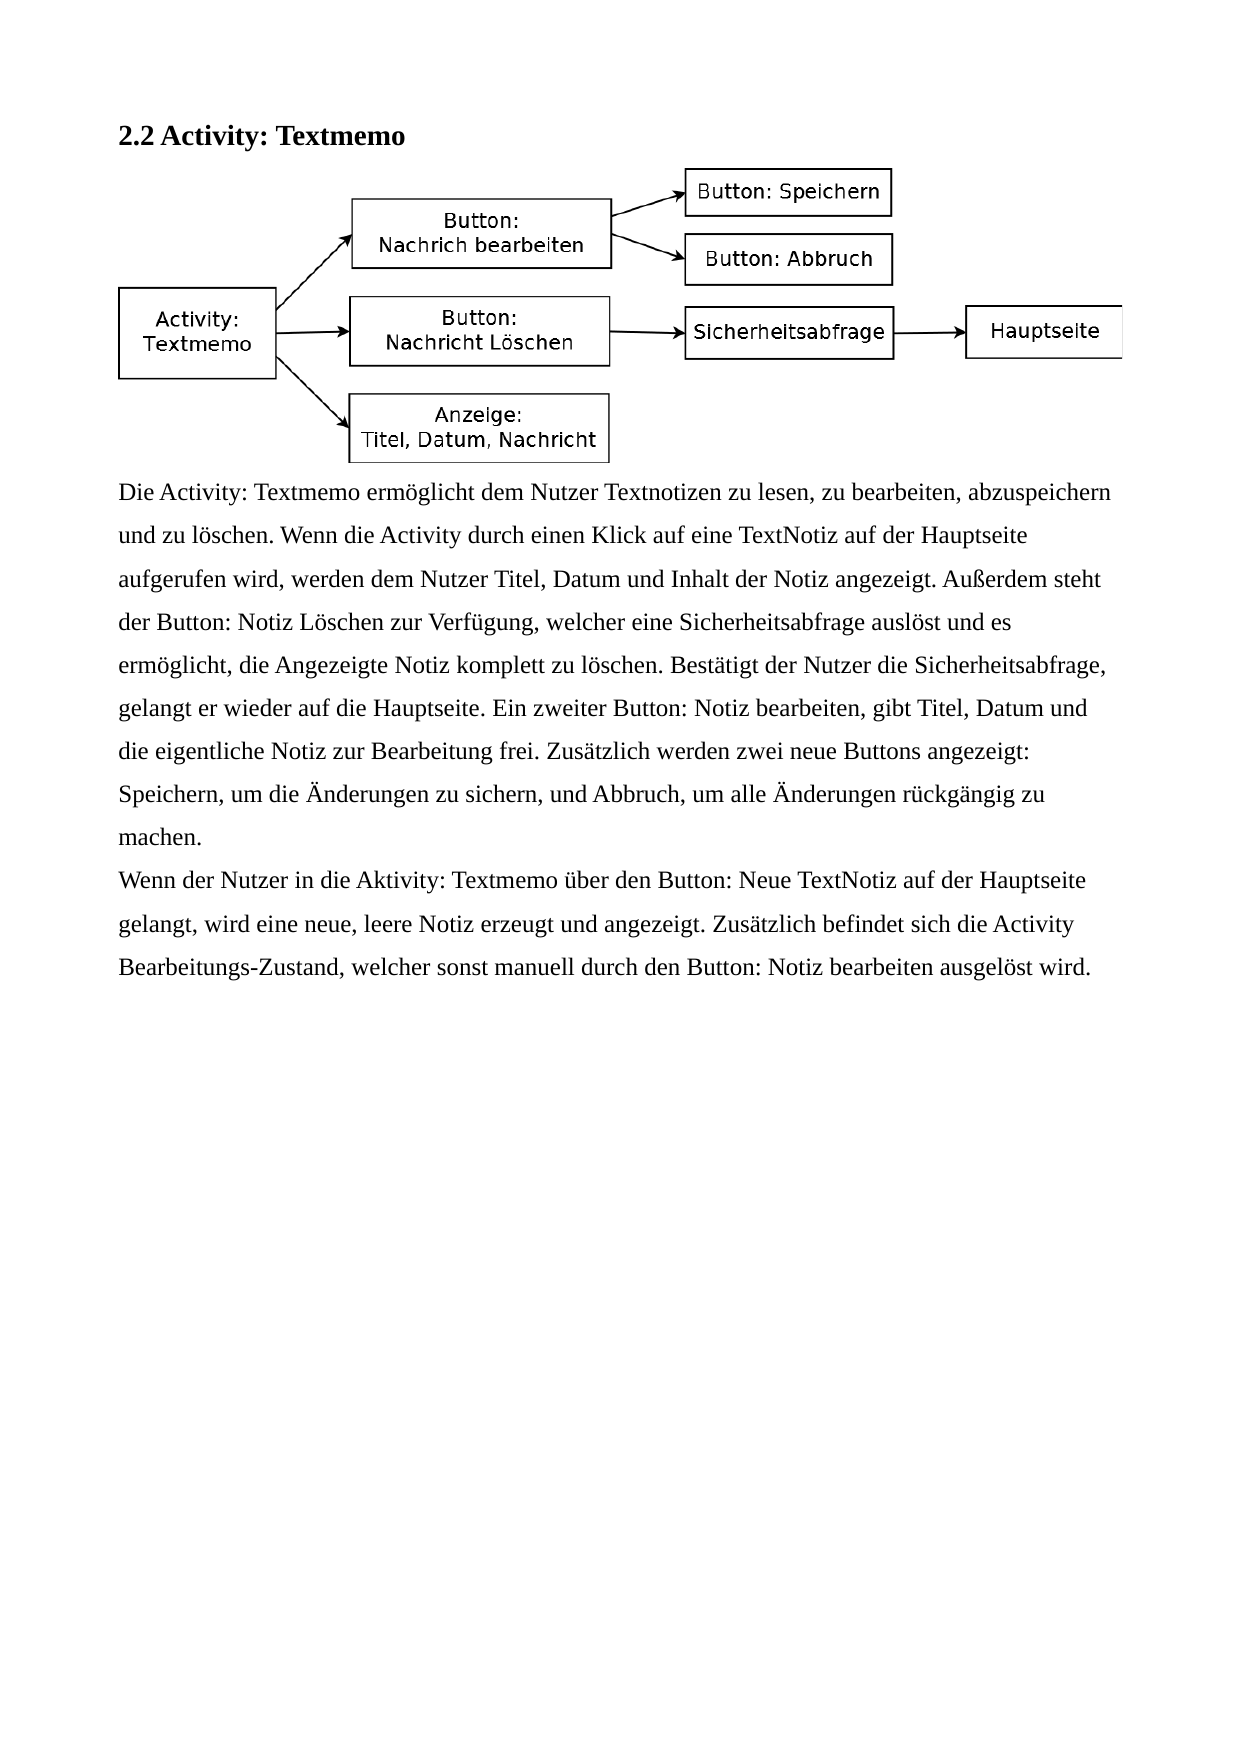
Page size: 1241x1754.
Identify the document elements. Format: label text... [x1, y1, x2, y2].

text Wenn der Nutzer in die Aktivity: Textmemo über den Button: Neue TextNotiz auf der Hauptseite gelangt, wird eine neue, leere Notiz erzeugt und angezeigt. Zusätzlich befindet sich die Activity Bearbeitungs-Zustand, welcher sonst manuell durch den Button: Notiz bearbeiten ausgelöst wird. [118, 866, 1122, 981]
picture [118, 168, 1123, 463]
text Die Activity: Textmemo ermöglicht dem Nutzer Textnotizen zu lesen, zu bearbeiten, abzuspeichern und zu löschen. Wenn die Activity durch einen Klick auf eine TextNotiz auf der Hauptseite aufgerufen wird, werden dem Nutzer Titel, Datum und Inhalt der Notiz angezeigt. Außerdem steht der Button: Notiz Löschen zur Verfügung, welcher eine Sicherheitsabfrage auslöst und es ermöglicht, die Angezeigte Notiz komplett zu löschen. Bestätigt der Nutzer die Sicherheitsabfrage, gelangt er wieder auf die Hauptseite. Ein zweiter Button: Notiz bearbeiten, gibt Titel, Datum und die eigentliche Notiz zur Bearbeitung frei. Zusätzlich werden zwei neue Buttons angezeigt: Speichern, um die Änderungen zu sichern, und Abbruch, um alle Änderungen rückgängig zu machen. [118, 463, 1122, 851]
text 2.2 Activity: Textmemo [118, 118, 1122, 152]
